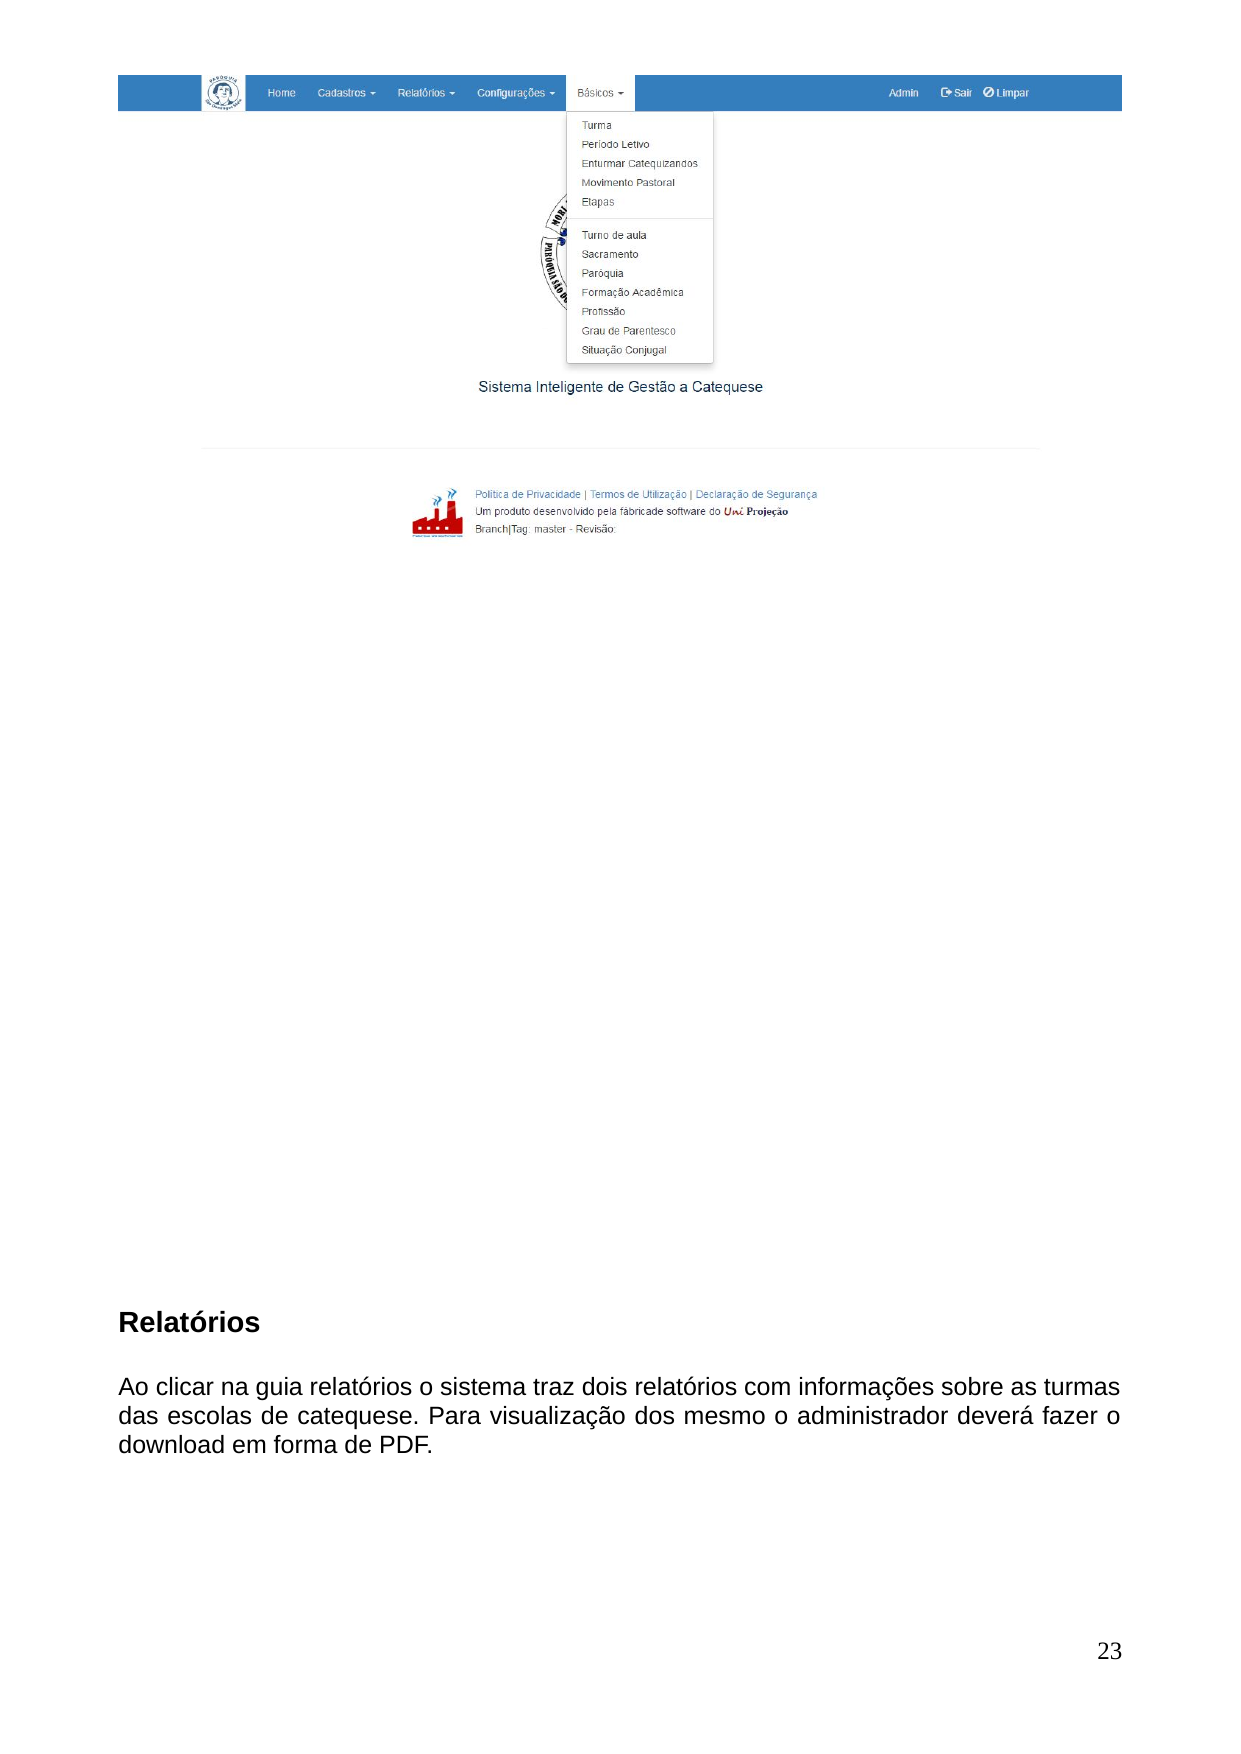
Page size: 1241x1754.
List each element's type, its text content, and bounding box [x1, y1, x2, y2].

text Ao clicar na guia relatórios o sistema traz dois relatórios com informações sobre as turmas das escolas de catequese. Para visualização dos mesmo o administrador deverá fazer o download em forma de PDF. [118, 1372, 1122, 1458]
text Relatórios [118, 1305, 1122, 1339]
